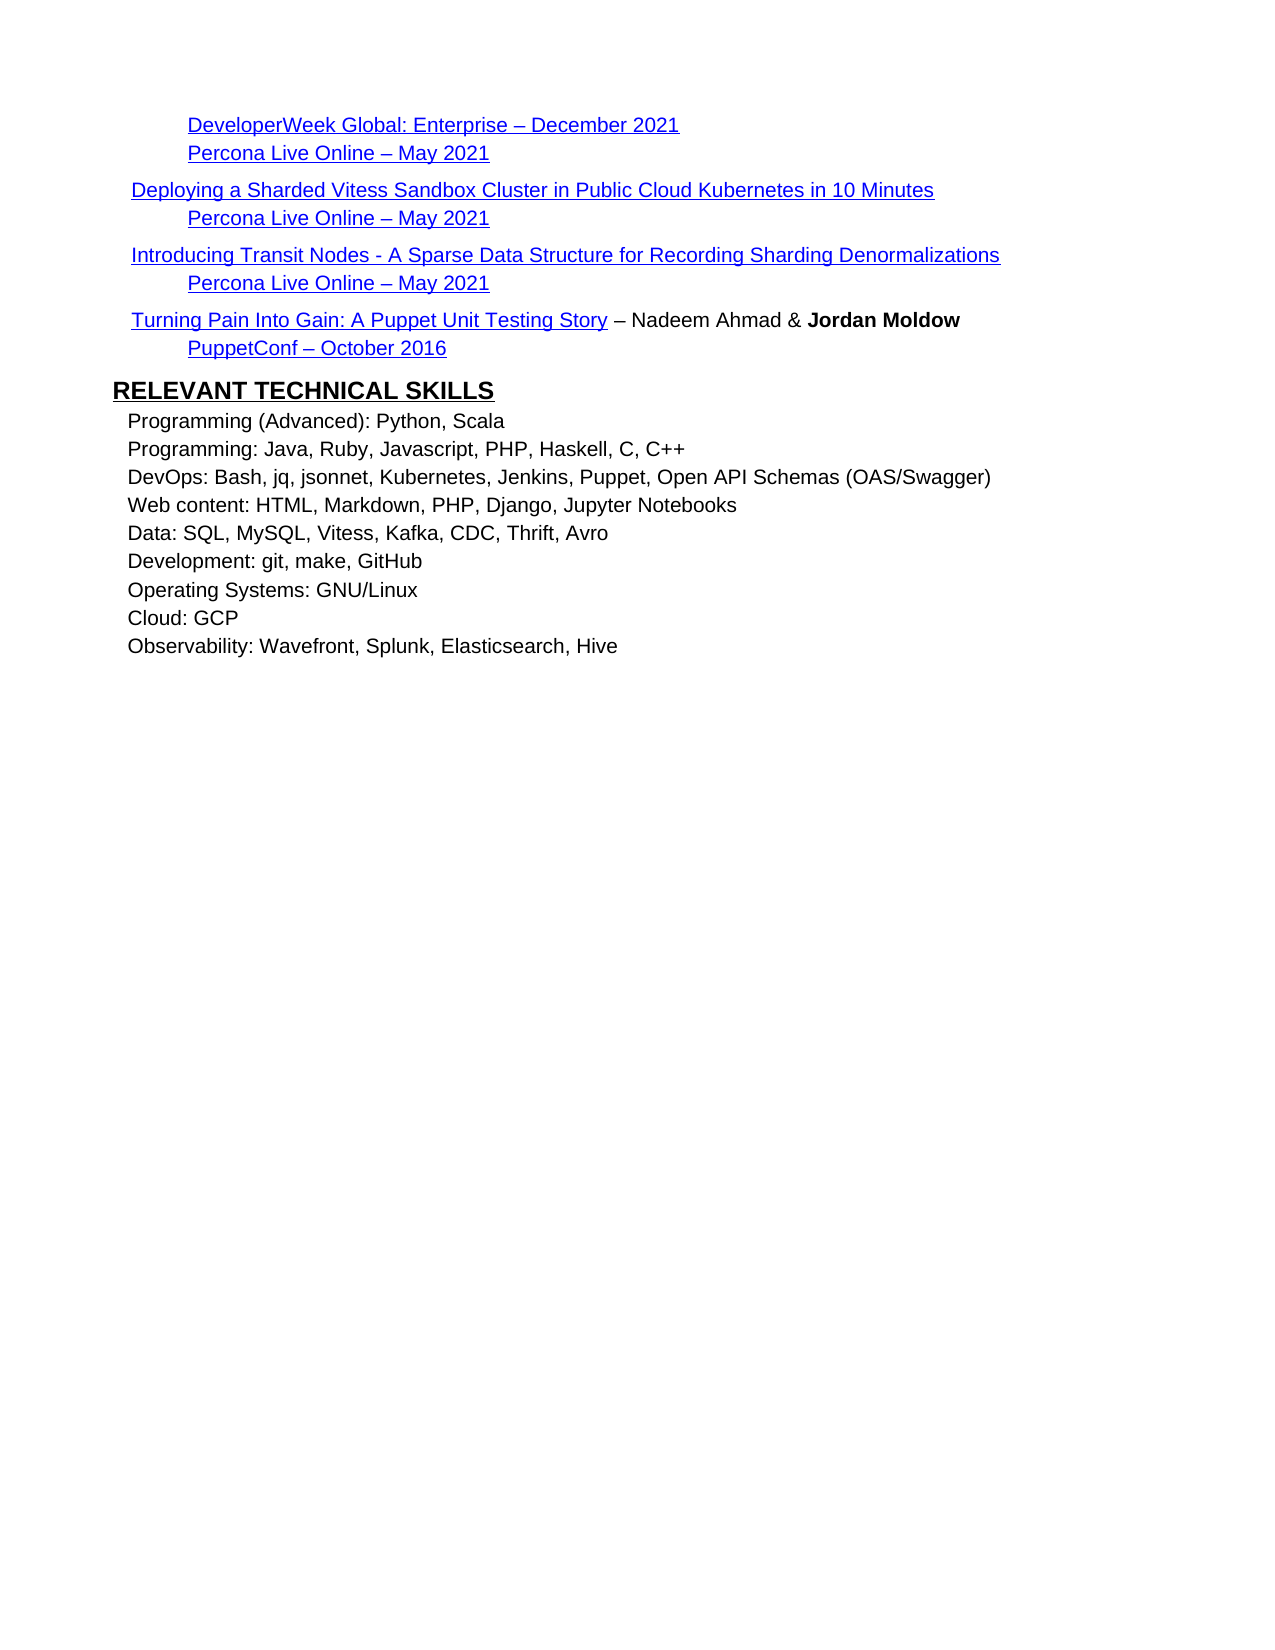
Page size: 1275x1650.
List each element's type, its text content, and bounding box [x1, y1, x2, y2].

text Percona Live Online – May 2021 [112, 141, 1162, 164]
text Percona Live Online – May 2021 [131, 206, 1162, 230]
text PuppetConf – October 2016 [131, 336, 1162, 360]
text Introducing Transit Nodes - A Sparse Data Structure for Recording Sharding Denormalizations [131, 243, 1162, 267]
text Turning Pain Into Gain: A Puppet Unit Testing Story – Nadeem Ahmad & Jordan Moldow [131, 308, 1162, 332]
text DeveloperWeek Global: Enterprise – December 2021 [112, 112, 1162, 136]
text Percona Live Online – May 2021 [131, 271, 1162, 295]
text Deploying a Sharded Vitess Sandbox Cluster in Public Cloud Kubernetes in 10 Minutes [131, 178, 1162, 202]
table_header Programming (Advanced): Python, Scala Programming: Java, Ruby, Javascript, PHP, Haskell, C, C++ DevOps: Bash, jq, jsonnet, Kubernetes, Jenkins, Puppet, Open API Schemas (OAS/Swagger) Web content: HTML, Markdown, PHP, Django, Jupyter Notebooks Data: SQL, MySQL, Vitess, Kafka, CDC, Thrift, Avro Development: git, make, GitHub Operating Systems: GNU/Linux Cloud: GCP Observability: Wavefront, Splunk, Elasticsearch, Hive [101, 409, 1076, 665]
text RELEVANT TECHNICAL SKILLS [112, 376, 1162, 404]
